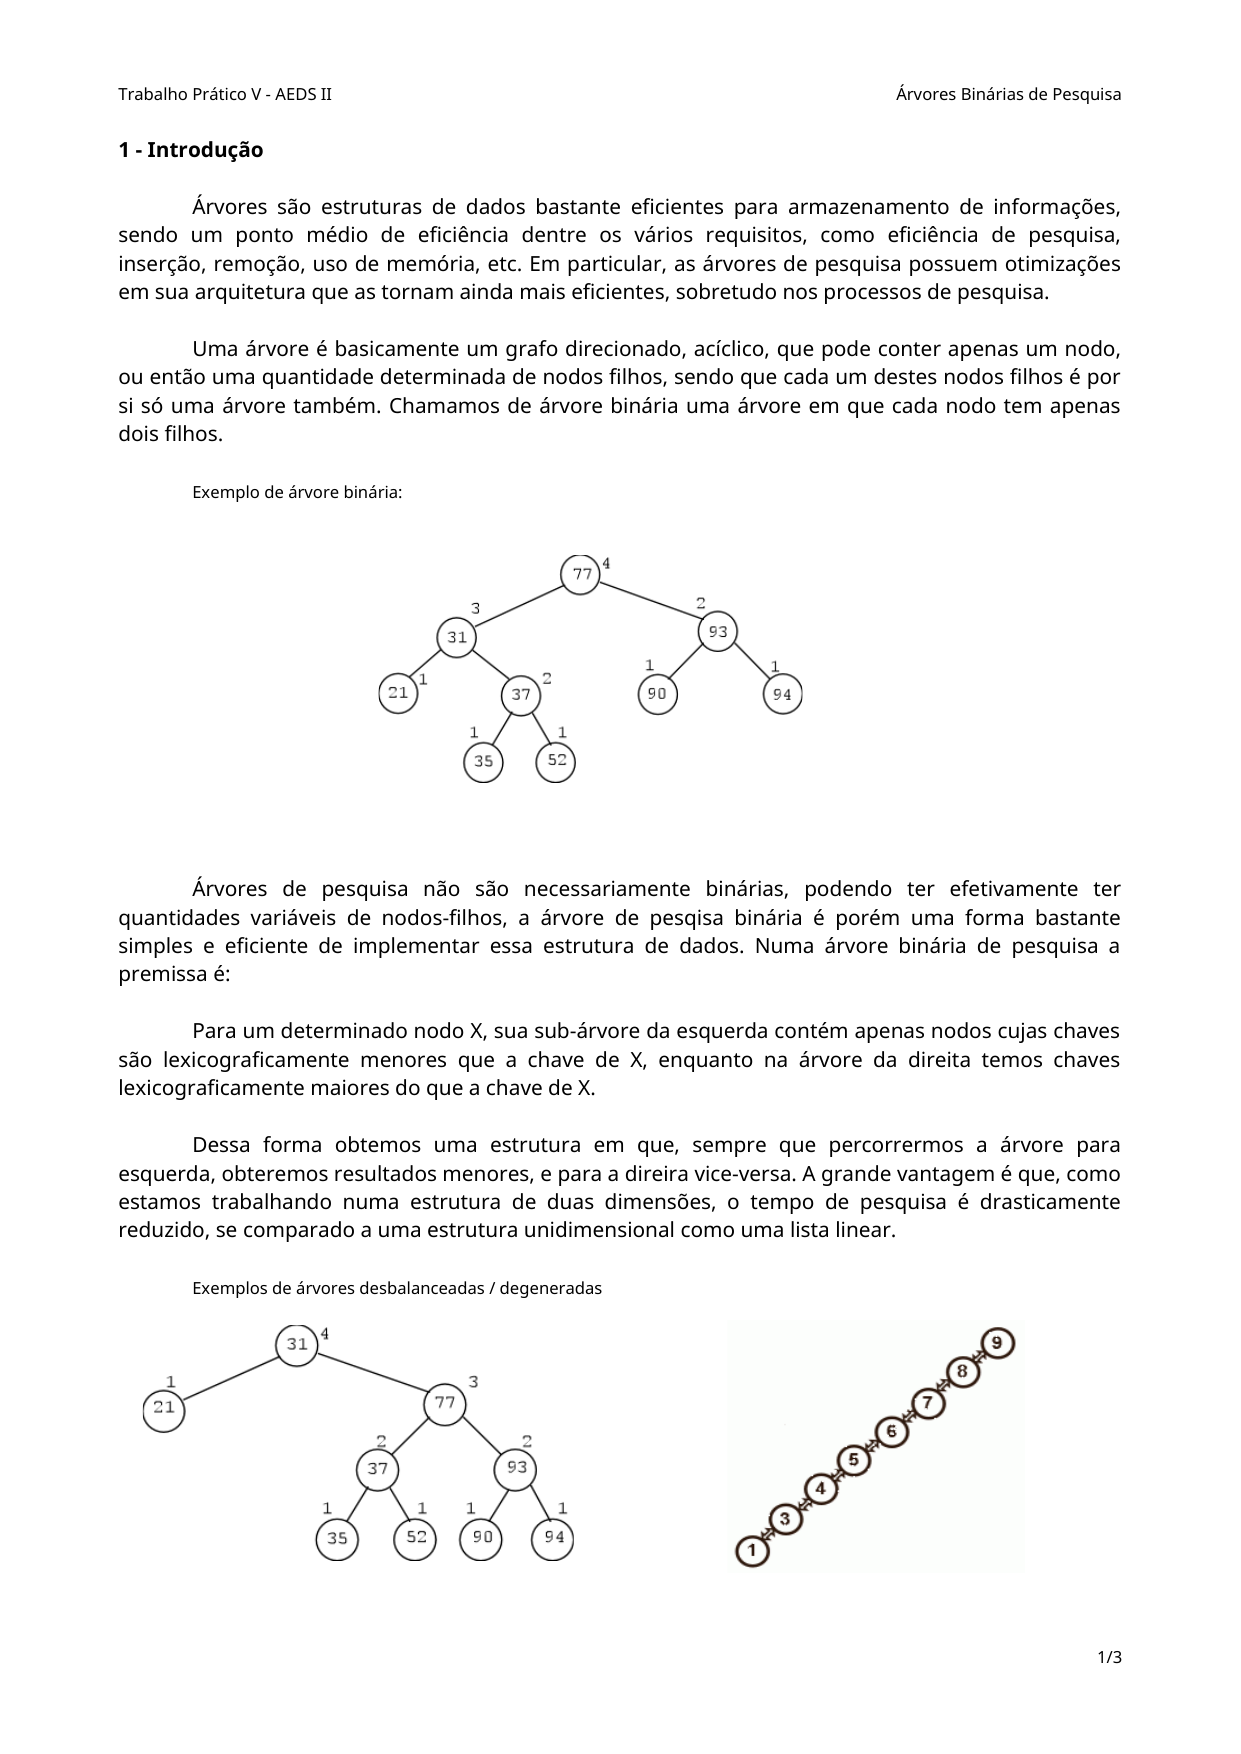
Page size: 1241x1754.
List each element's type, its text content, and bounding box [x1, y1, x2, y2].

text Exemplo de árvore binária: [118, 476, 1122, 504]
text Para um determinado nodo X, sua sub-árvore da esquerda contém apenas nodos cujas chaves são lexicograficamente menores que a chave de X, enquanto na árvore da direita temos chaves lexicograficamente maiores do que a chave de X. [118, 1016, 1122, 1102]
text Exemplos de árvores desbalanceadas / degeneradas [118, 1272, 1122, 1301]
text Árvores de pesquisa não são necessariamente binárias, podendo ter efetivamente ter quantidades variáveis de nodos-filhos, a árvore de pesqisa binária é porém uma forma bastante simples e eficiente de implementar essa estrutura de dados. Numa árvore binária de pesquisa a premissa é: [118, 874, 1122, 988]
text Uma árvore é basicamente um grafo direcionado, acíclico, que pode conter apenas um nodo, ou então uma quantidade determinada de nodos filhos, sendo que cada um destes nodos filhos é por si só uma árvore também. Chamamos de árvore binária uma árvore em que cada nodo tem apenas dois filhos. [118, 334, 1122, 448]
text 1 - Introdução [118, 135, 1122, 163]
picture [142, 1325, 574, 1561]
text Árvores são estruturas de dados bastante eficientes para armazenamento de informações, sendo um ponto médio de eficiência dentre os vários requisitos, como eficiência de pesquisa, inserção, remoção, uso de memória, etc. Em particular, as árvores de pesquisa possuem otimizações em sua arquitetura que as tornam ainda mais eficientes, sobretudo nos processos de pesquisa. [118, 192, 1122, 306]
picture [378, 555, 803, 783]
text Dessa forma obtemos uma estrutura em que, sempre que percorrermos a árvore para esquerda, obteremos resultados menores, e para a direira vice-versa. A grande vantagem é que, como estamos trabalhando numa estrutura de duas dimensões, o tempo de pesquisa é drasticamente reduzido, se comparado a uma estrutura unidimensional como uma lista linear. [118, 1130, 1122, 1244]
picture [727, 1320, 1026, 1573]
